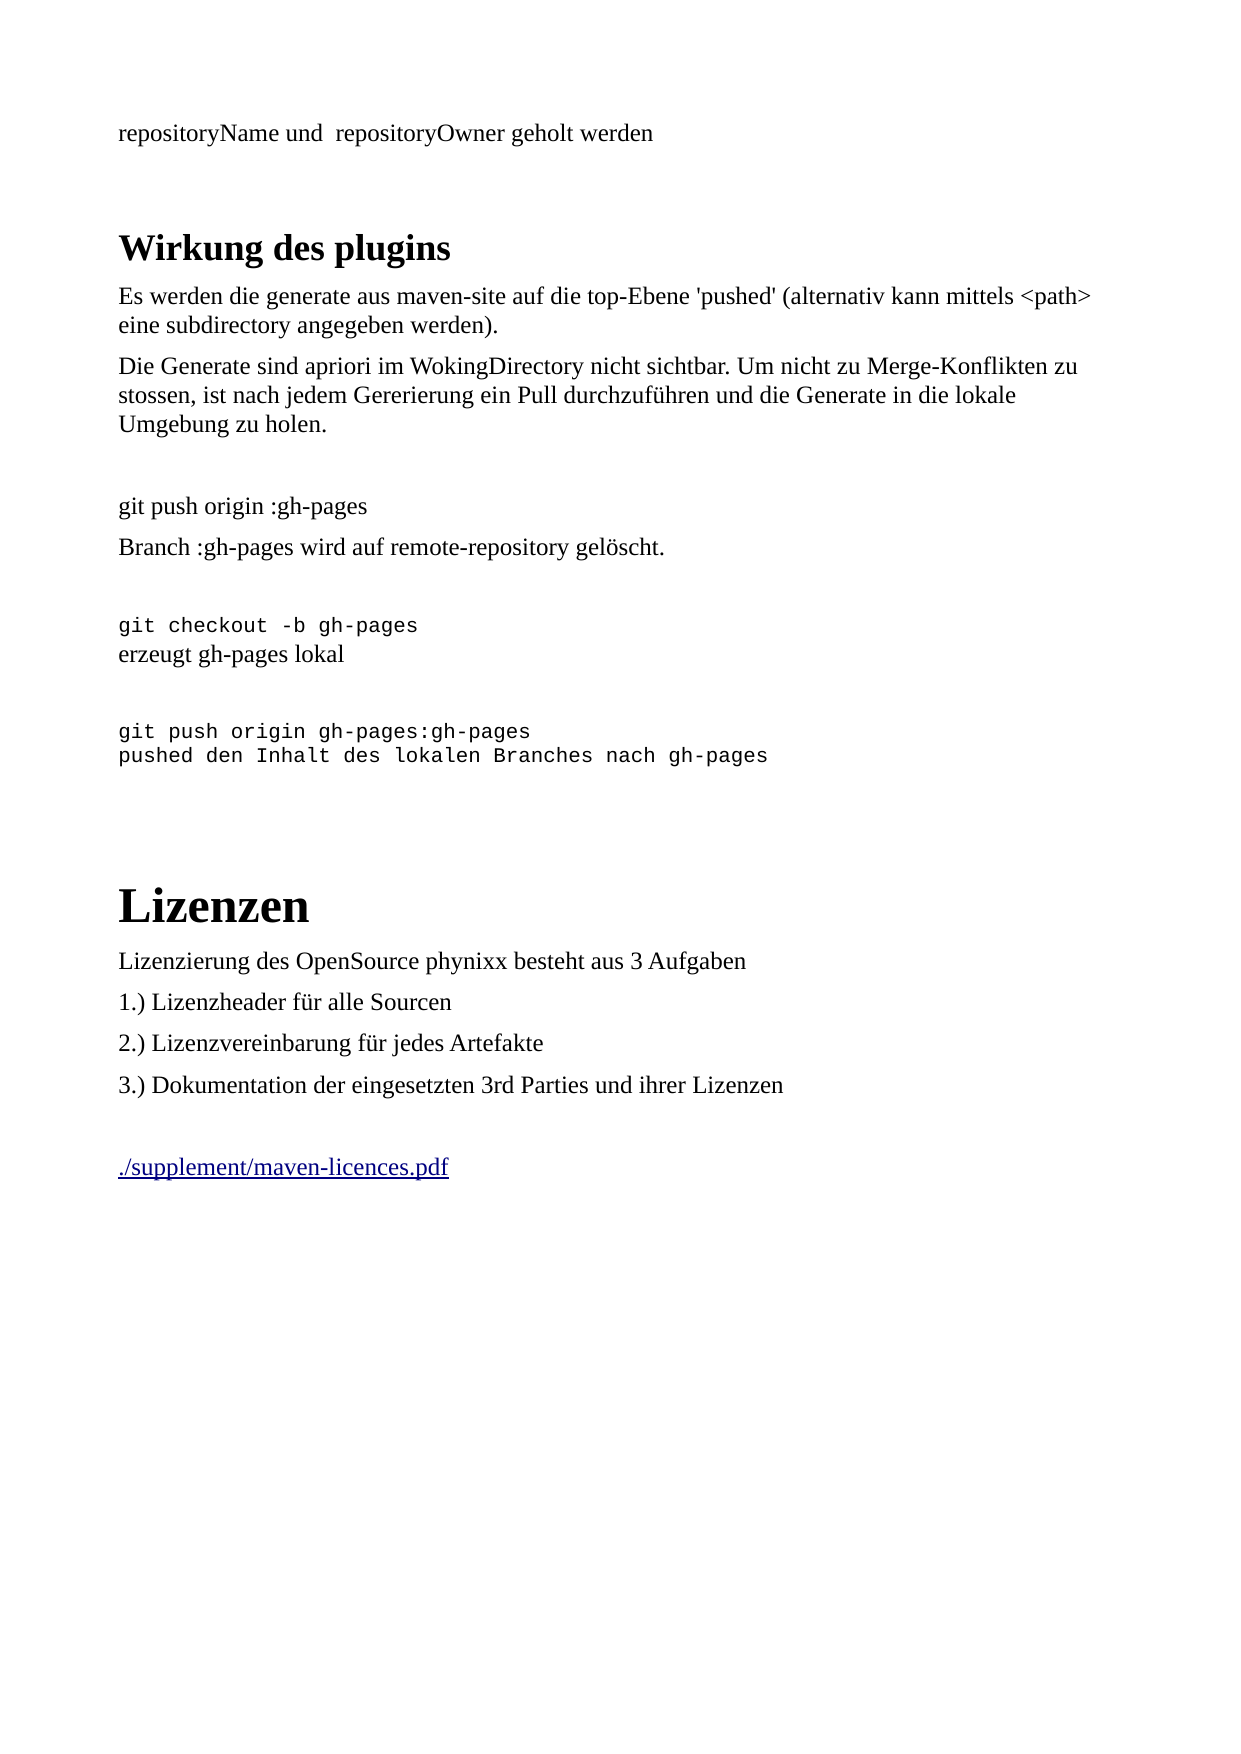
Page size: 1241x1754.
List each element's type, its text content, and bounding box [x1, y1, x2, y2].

text 2.) Lizenzvereinbarung für jedes Artefakte [118, 1028, 1122, 1057]
text pushed den Inhalt des lokalen Branches nach gh-pages [118, 745, 1122, 768]
subtitle Wirkung des plugins [118, 226, 1122, 269]
text git push origin gh-pages:gh-pages [118, 721, 1122, 745]
text git checkout -b gh-pages [118, 615, 1122, 639]
text 1.) Lizenzheader für alle Sourcen [118, 987, 1122, 1016]
text Es werden die generate aus maven-site auf die top-Ebene 'pushed' (alternativ kann mittels <path> eine subdirectory angegeben werden). [118, 281, 1122, 339]
text erzeugt gh-pages lokal [118, 639, 1122, 667]
text Branch :gh-pages wird auf remote-repository gelöscht. [118, 532, 1122, 561]
text git push origin :gh-pages [118, 491, 1122, 520]
text repositoryName und repositoryOwner geholt werden [118, 118, 1122, 147]
text Lizenzierung des OpenSource phynixx besteht aus 3 Aufgaben [118, 946, 1122, 975]
text Die Generate sind apriori im WokingDirectory nicht sichtbar. Um nicht zu Merge-Konflikten zu stossen, ist nach jedem Gererierung ein Pull durchzuführen und die Generate in die lokale Umgebung zu holen. [118, 351, 1122, 437]
subtitle Lizenzen [118, 876, 1122, 933]
text ./supplement/maven-licences.pdf [118, 1152, 1122, 1181]
text 3.) Dokumentation der eingesetzten 3rd Parties und ihrer Lizenzen [118, 1070, 1122, 1098]
